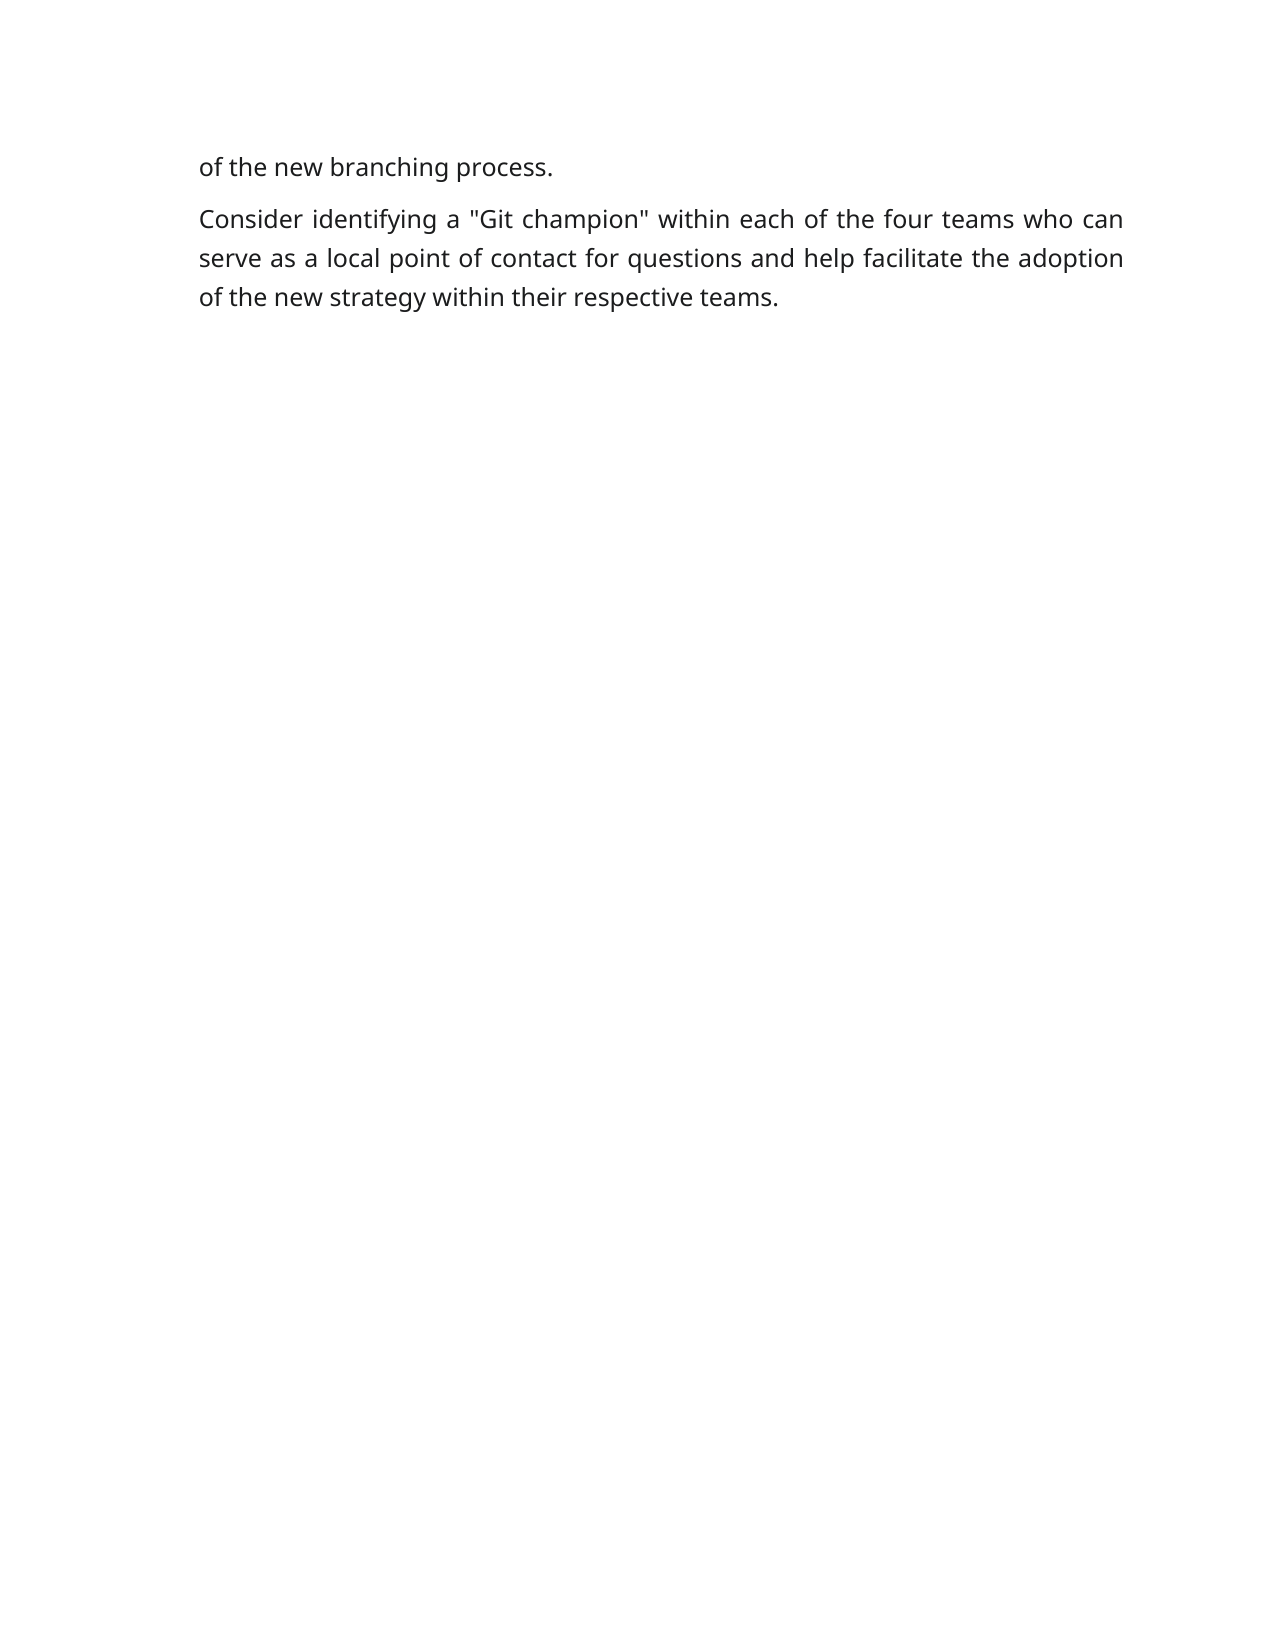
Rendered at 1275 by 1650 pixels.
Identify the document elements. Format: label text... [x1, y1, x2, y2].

text of the new branching process. [198, 150, 1125, 184]
text Consider identifying a "Git champion" within each of the four teams who can serve as a local point of contact for questions and help facilitate the adoption of the new strategy within their respective teams. [198, 202, 1125, 314]
